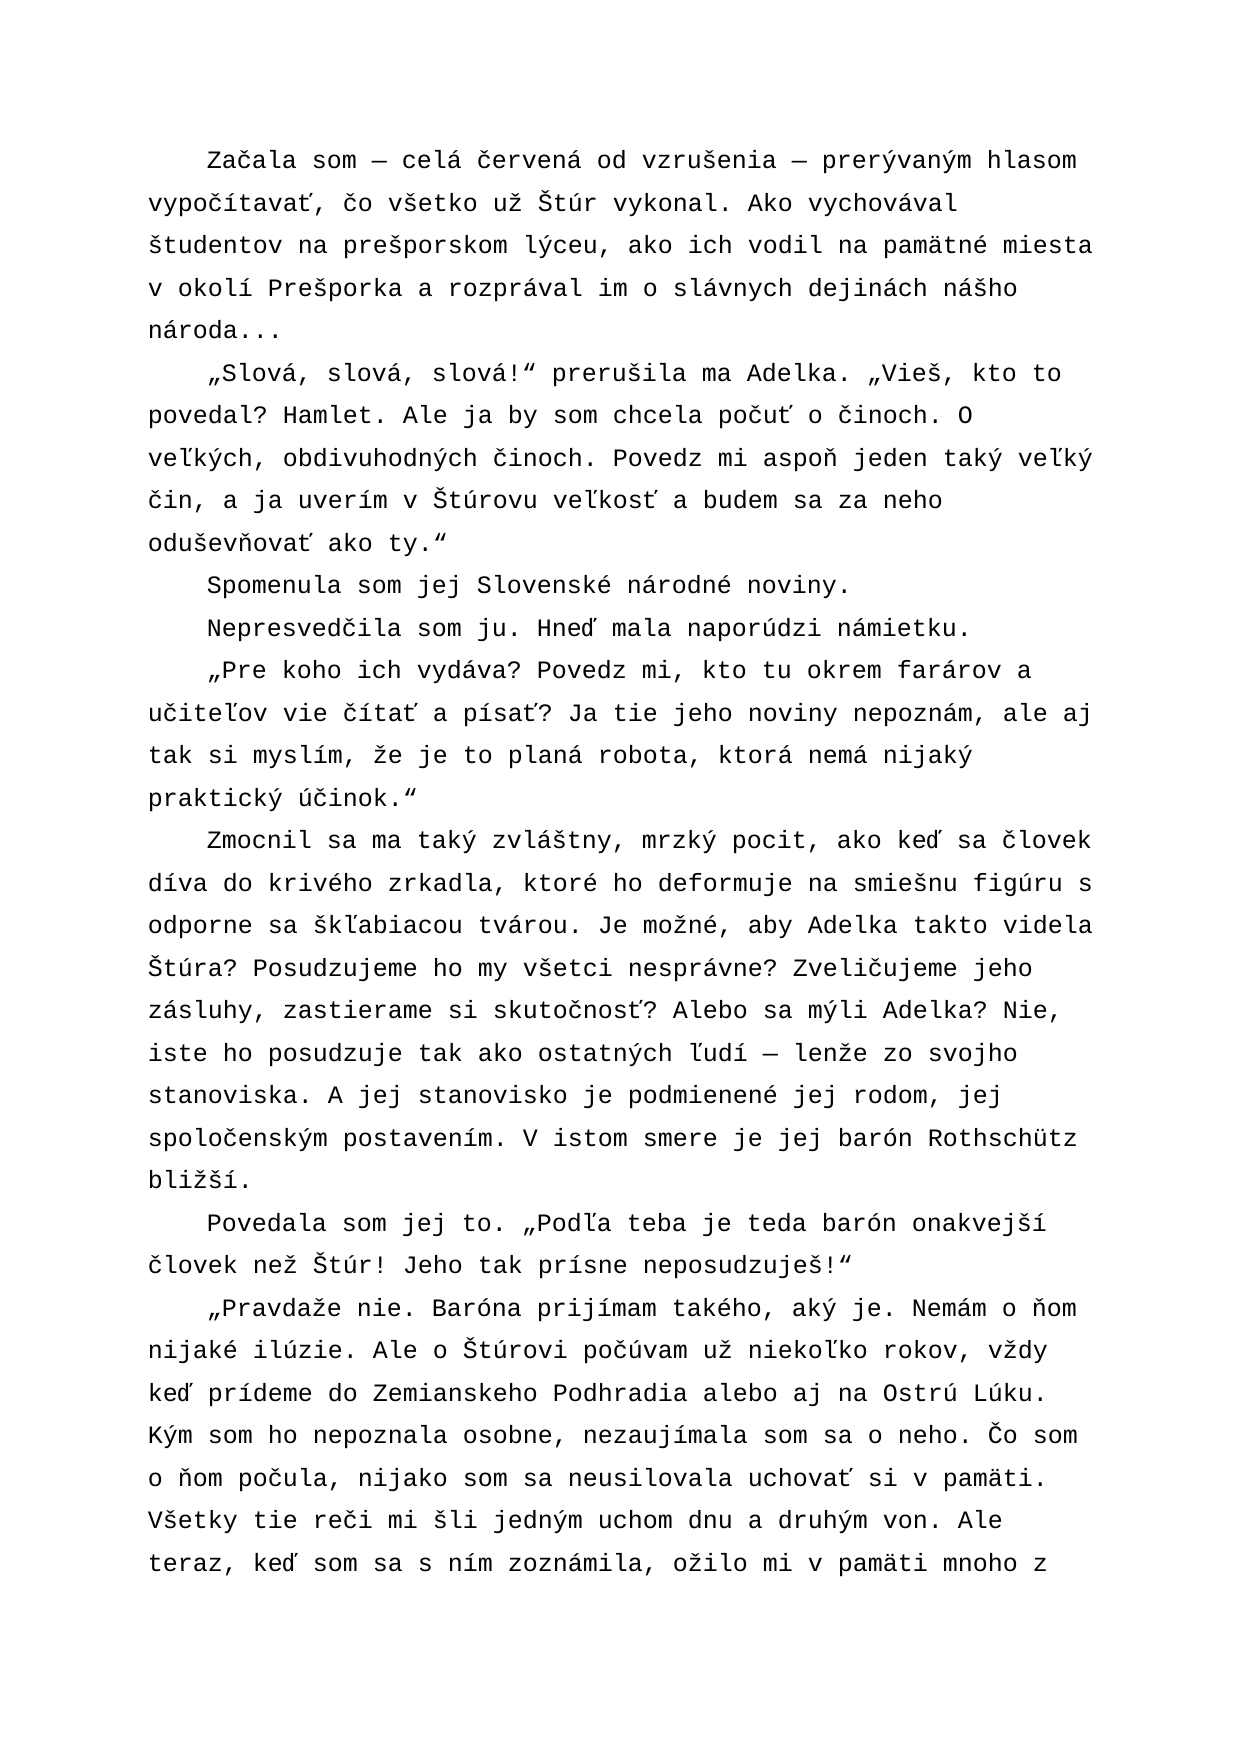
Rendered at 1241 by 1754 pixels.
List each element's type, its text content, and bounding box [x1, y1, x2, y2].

text Začala som — celá červená od vzrušenia — prerývaným hlasom vypočítavať, čo všetko už Štúr vykonal. Ako vychovával študentov na prešporskom lýceu, ako ich vodil na pamätné miesta v okolí Prešporka a rozprával im o slávnych dejinách nášho národa... [148, 148, 1093, 346]
text „Pravdaže nie. Baróna prijímam takého, aký je. Nemám o ňom nijaké ilúzie. Ale o Štúrovi počúvam už niekoľko rokov, vždy keď prídeme do Zemianskeho Podhradia alebo aj na Ostrú Lúku. Kým som ho nepoznala osobne, nezaujímala som sa o neho. Čo som o ňom počula, nijako som sa neusilovala uchovať si v pamäti. Všetky tie reči mi šli jedným uchom dnu a druhým von. Ale teraz, keď som sa s ním zoznámila, ožilo mi v pamäti mnoho z [148, 1295, 1093, 1578]
text Povedala som jej to. „Podľa teba je teda barón onakvejší človek než Štúr! Jeho tak prísne neposudzuješ!“ [148, 1210, 1093, 1281]
text „Pre koho ich vydáva? Povedz mi, kto tu okrem farárov a učiteľov vie čítať a písať? Ja tie jeho noviny nepoznám, ale aj tak si myslím, že je to planá robota, ktorá nemá nijaký praktický účinok.“ [148, 658, 1093, 813]
text Zmocnil sa ma taký zvláštny, mrzký pocit, ako keď sa človek díva do krivého zrkadla, ktoré ho deformuje na smiešnu figúru s odporne sa škľabiacou tvárou. Je možné, aby Adelka takto videla Štúra? Posudzujeme ho my všetci nesprávne? Zveličujeme jeho zásluhy, zastierame si skutočnosť? Alebo sa mýli Adelka? Nie, iste ho posudzuje tak ako ostatných ľudí — lenže zo svojho stanoviska. A jej stanovisko je podmienené jej rodom, jej spoločenským postavením. V istom smere je jej barón Rothschütz bližší. [148, 828, 1093, 1196]
text Spomenula som jej Slovenské národné noviny. [148, 573, 1093, 601]
text „Slová, slová, slová!“ prerušila ma Adelka. „Vieš, kto to povedal? Hamlet. Ale ja by som chcela počuť o činoch. O veľkých, obdivuhodných činoch. Povedz mi aspoň jeden taký veľký čin, a ja uverím v Štúrovu veľkosť a budem sa za neho oduševňovať ako ty.“ [148, 360, 1093, 558]
text Nepresvedčila som ju. Hneď mala naporúdzi námietku. [148, 615, 1093, 643]
